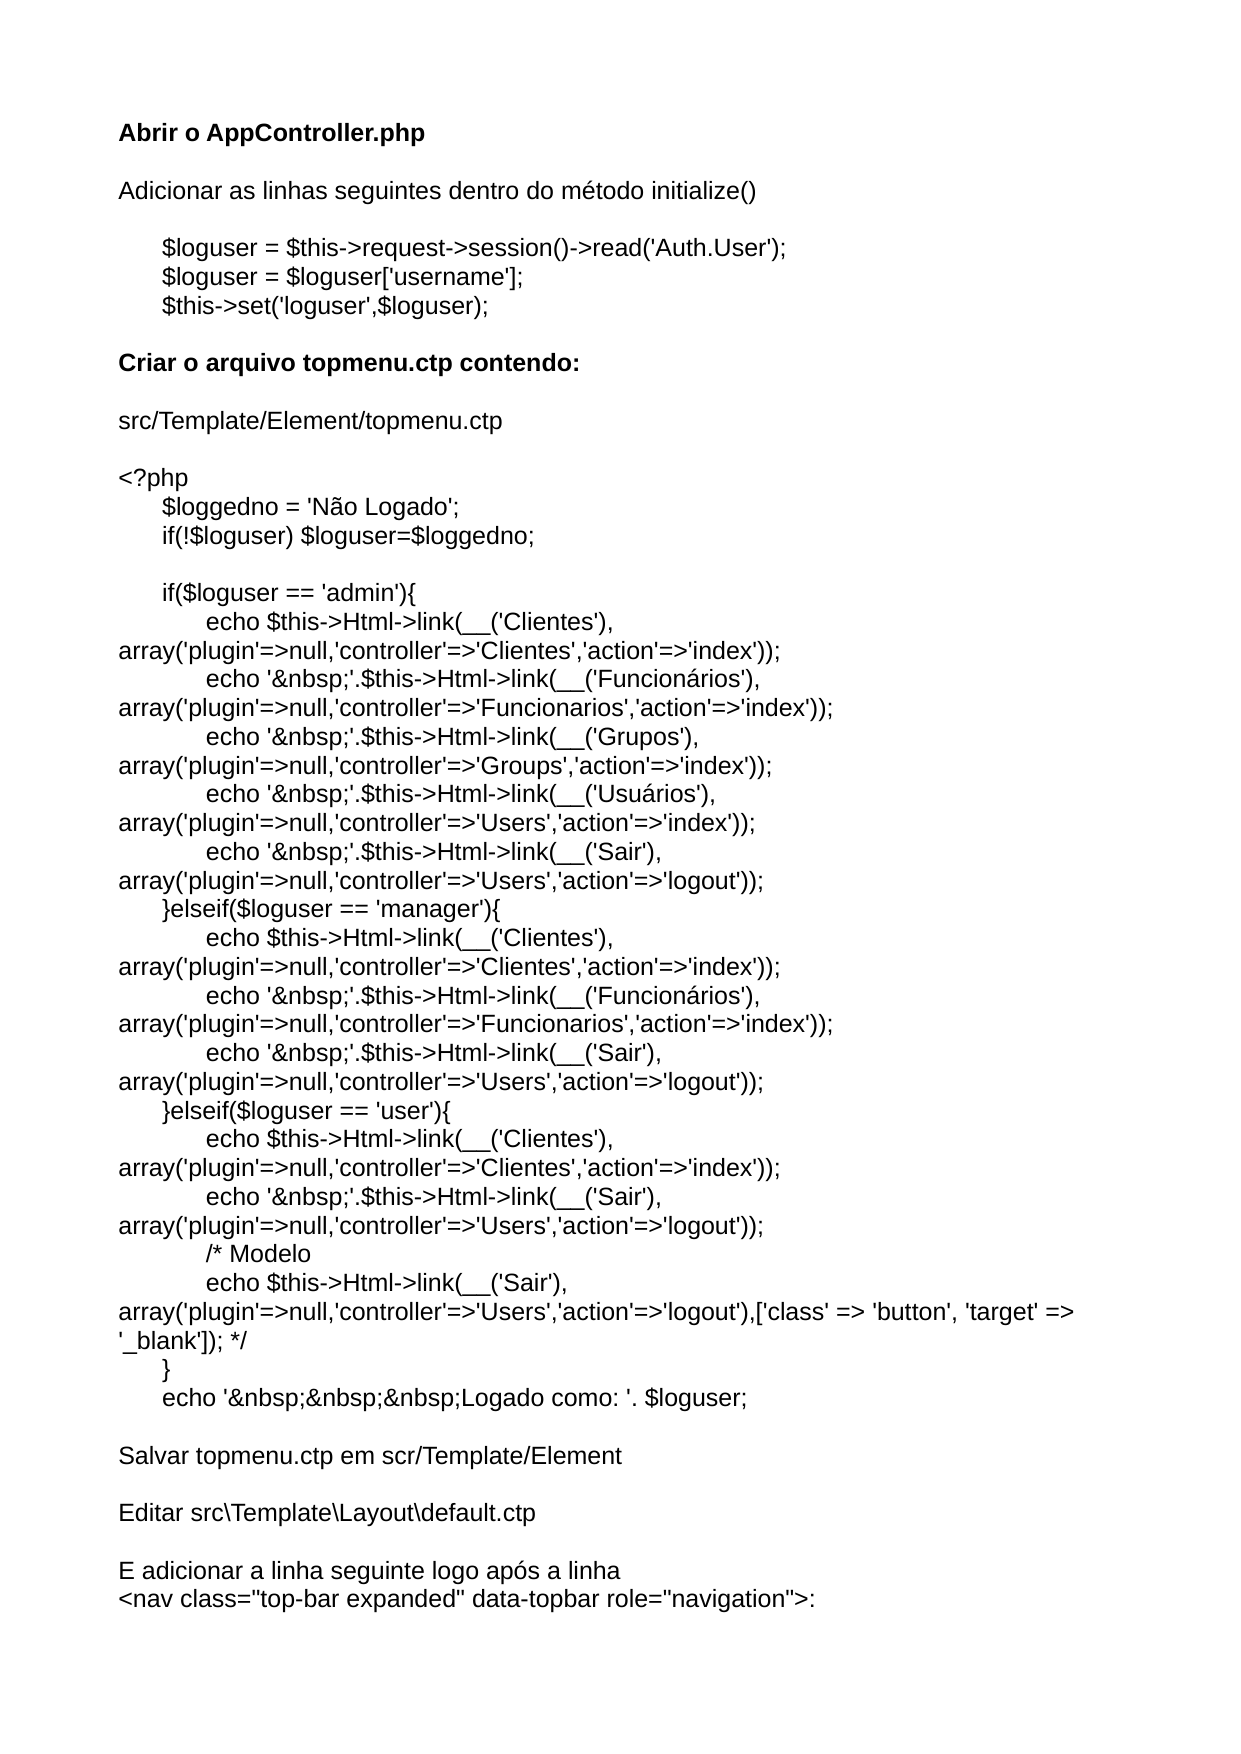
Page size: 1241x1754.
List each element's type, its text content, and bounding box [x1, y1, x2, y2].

text $loguser = $loguser['username']; [118, 262, 1122, 291]
text echo '&nbsp;'.$this->Html->link(__('Sair'), array('plugin'=>null,'controller'=>'Users','action'=>'logout')); [118, 837, 1122, 894]
text Salvar topmenu.ctp em scr/Template/Element [118, 1441, 1122, 1469]
text echo '&nbsp;'.$this->Html->link(__('Grupos'), array('plugin'=>null,'controller'=>'Groups','action'=>'index')); [118, 722, 1122, 779]
text Criar o arquivo topmenu.ctp contendo: [118, 348, 1122, 377]
text } [118, 1354, 1122, 1383]
text }elseif($loguser == 'manager'){ [118, 894, 1122, 923]
text $loggedno = 'Não Logado'; [118, 492, 1122, 521]
text echo '&nbsp;&nbsp;&nbsp;Logado como: '. $loguser; [118, 1383, 1122, 1412]
text $loguser = $this->request->session()->read('Auth.User'); [118, 233, 1122, 262]
text Adicionar as linhas seguintes dentro do método initialize() [118, 176, 1122, 204]
text Abrir o AppController.php [118, 118, 1122, 147]
text E adicionar a linha seguinte logo após a linha [118, 1556, 1122, 1584]
text }elseif($loguser == 'user'){ [118, 1096, 1122, 1124]
text if(!$loguser) $loguser=$loggedno; [118, 521, 1122, 549]
text echo $this->Html->link(__('Clientes'), array('plugin'=>null,'controller'=>'Clientes','action'=>'index')); [118, 923, 1122, 981]
text echo '&nbsp;'.$this->Html->link(__('Funcionários'), array('plugin'=>null,'controller'=>'Funcionarios','action'=>'index')); [118, 664, 1122, 722]
text if($loguser == 'admin'){ [118, 578, 1122, 607]
text echo '&nbsp;'.$this->Html->link(__('Usuários'), array('plugin'=>null,'controller'=>'Users','action'=>'index')); [118, 779, 1122, 837]
text echo $this->Html->link(__('Sair'), array('plugin'=>null,'controller'=>'Users','action'=>'logout'),['class' => 'button', 'target' => '_blank']); */ [118, 1268, 1122, 1354]
text echo $this->Html->link(__('Clientes'), array('plugin'=>null,'controller'=>'Clientes','action'=>'index')); [118, 607, 1122, 664]
text echo '&nbsp;'.$this->Html->link(__('Sair'), array('plugin'=>null,'controller'=>'Users','action'=>'logout')); [118, 1038, 1122, 1096]
text echo $this->Html->link(__('Clientes'), array('plugin'=>null,'controller'=>'Clientes','action'=>'index')); [118, 1124, 1122, 1182]
text <?php [118, 463, 1122, 492]
text Editar src\Template\Layout\default.ctp [118, 1498, 1122, 1527]
text <nav class="top-bar expanded" data-topbar role="navigation">: [118, 1584, 1122, 1613]
text echo '&nbsp;'.$this->Html->link(__('Funcionários'), array('plugin'=>null,'controller'=>'Funcionarios','action'=>'index')); [118, 981, 1122, 1038]
text src/Template/Element/topmenu.ctp [118, 406, 1122, 434]
text $this->set('loguser',$loguser); [118, 291, 1122, 319]
text /* Modelo [118, 1239, 1122, 1268]
text echo '&nbsp;'.$this->Html->link(__('Sair'), array('plugin'=>null,'controller'=>'Users','action'=>'logout')); [118, 1182, 1122, 1239]
